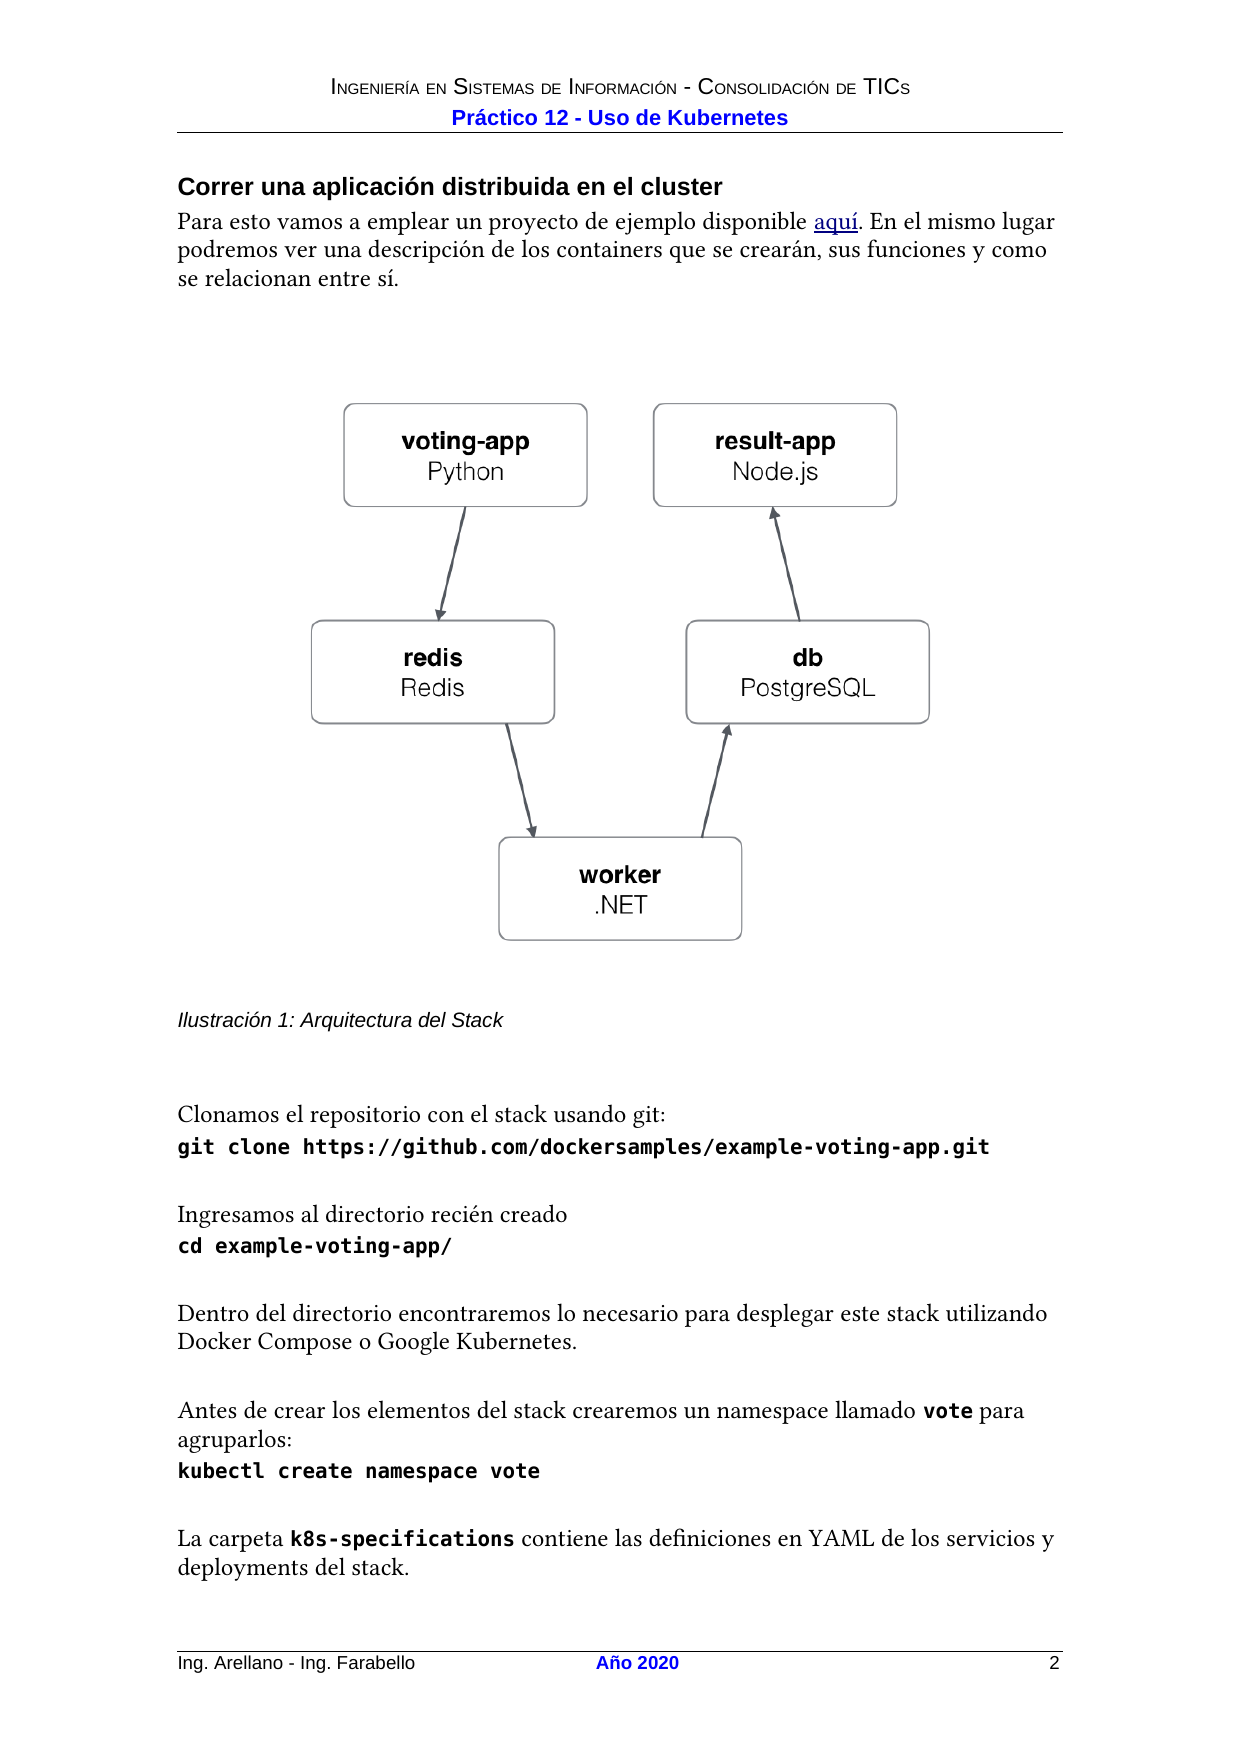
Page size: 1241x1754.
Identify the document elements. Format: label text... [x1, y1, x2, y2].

text Ilustración 1: Arquitectura del Stack [177, 1004, 1063, 1032]
text Para esto vamos a emplear un proyecto de ejemplo disponible aquí. En el mismo lugar podremos ver una descripción de los containers que se crearán, sus funciones y como se relacionan entre sí. [177, 207, 1063, 293]
text Ingresamos al directorio recién creado [177, 1200, 1063, 1228]
picture [177, 339, 1063, 1004]
text Clonamos el repositorio con el stack usando git: [177, 1101, 1063, 1129]
text La carpeta k8s-specifications contiene las definiciones en YAML de los servicios y deployments del stack. [177, 1524, 1063, 1581]
text kubectl create namespace vote [177, 1459, 1063, 1484]
text Antes de crear los elementos del stack crearemos un namespace llamado vote para agruparlos: [177, 1396, 1063, 1453]
subtitle Correr una aplicación distribuida en el cluster [177, 173, 1063, 201]
text cd example-voting-app/ [177, 1234, 1063, 1258]
text Dentro del directorio encontraremos lo necesario para desplegar este stack utilizando Docker Compose o Google Kubernetes. [177, 1299, 1063, 1356]
text git clone https://github.com/dockersamples/example-voting-app.git [177, 1135, 1063, 1159]
